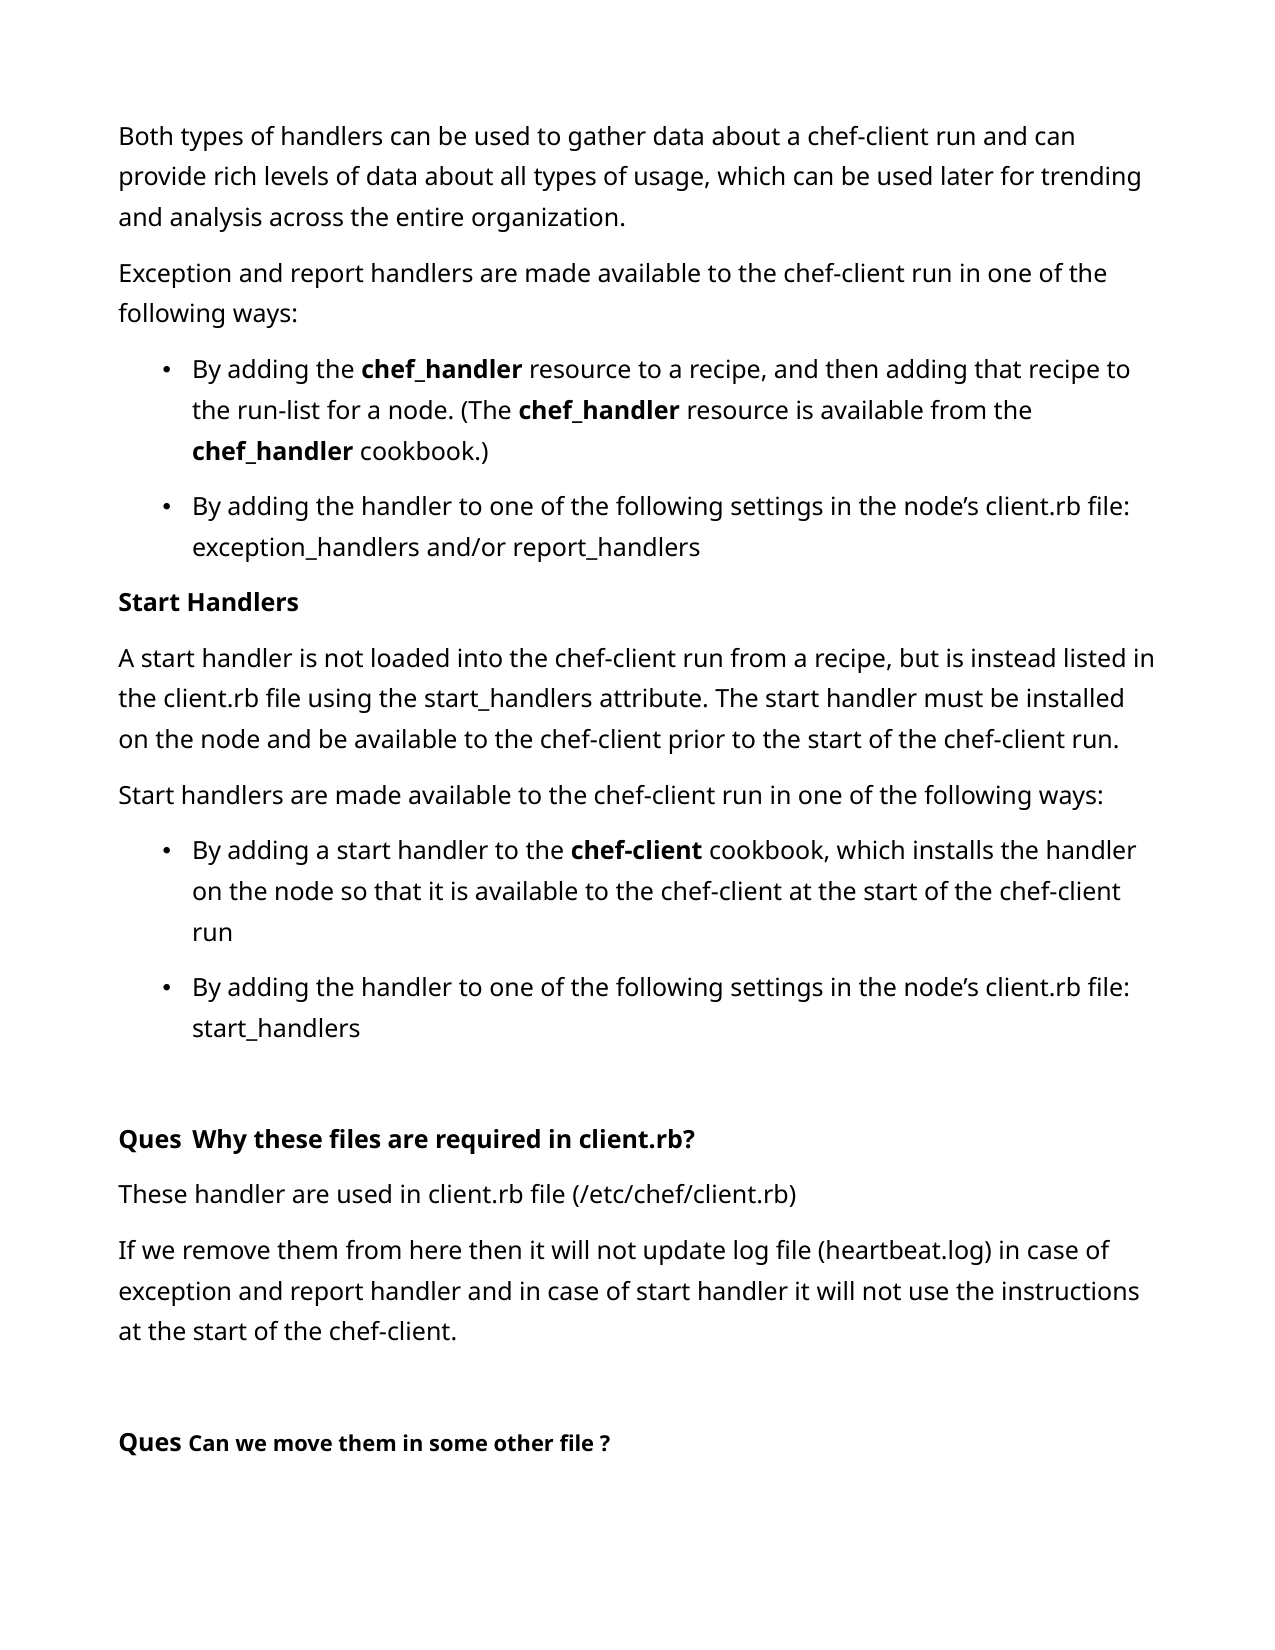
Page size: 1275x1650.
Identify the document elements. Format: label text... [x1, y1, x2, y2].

text Start Handlers [118, 585, 1157, 619]
list By adding the handler to one of the following settings in the node’s client.rb file: start_handlers [162, 970, 1157, 1045]
text Ques Can we move them in some other file ? [118, 1425, 1157, 1459]
text A start handler is not loaded into the chef-client run from a recipe, but is instead listed in the client.rb file using the start_handlers attribute. The start handler must be installed on the node and be available to the chef-client prior to the start of the chef-client run. [118, 640, 1157, 756]
text Exception and report handlers are made available to the chef-client run in one of the following ways: [118, 255, 1157, 330]
text These handler are used in client.rb file (/etc/chef/client.rb) [118, 1177, 1157, 1211]
text Ques Why these files are required in client.rb? [118, 1121, 1157, 1156]
list By adding the handler to one of the following settings in the node’s client.rb file: exception_handlers and/or report_handlers [162, 488, 1157, 563]
list By adding the chef_handler resource to a recipe, and then adding that recipe to the run-list for a node. (The chef_handler resource is available from the chef_handler cookbook.) [162, 351, 1157, 467]
text Both types of handlers can be used to gather data about a chef-client run and can provide rich levels of data about all types of usage, which can be used later for trending and analysis across the entire organization. [118, 118, 1157, 234]
list By adding a start handler to the chef-client cookbook, which installs the handler on the node so that it is available to the chef-client at the start of the chef-client run [162, 833, 1157, 948]
text Start handlers are made available to the chef-client run in one of the following ways: [118, 777, 1157, 811]
text If we remove them from here then it will not update log file (heartbeat.log) in case of exception and report handler and in case of start handler it will not use the instructions at the start of the chef-client. [118, 1232, 1157, 1348]
